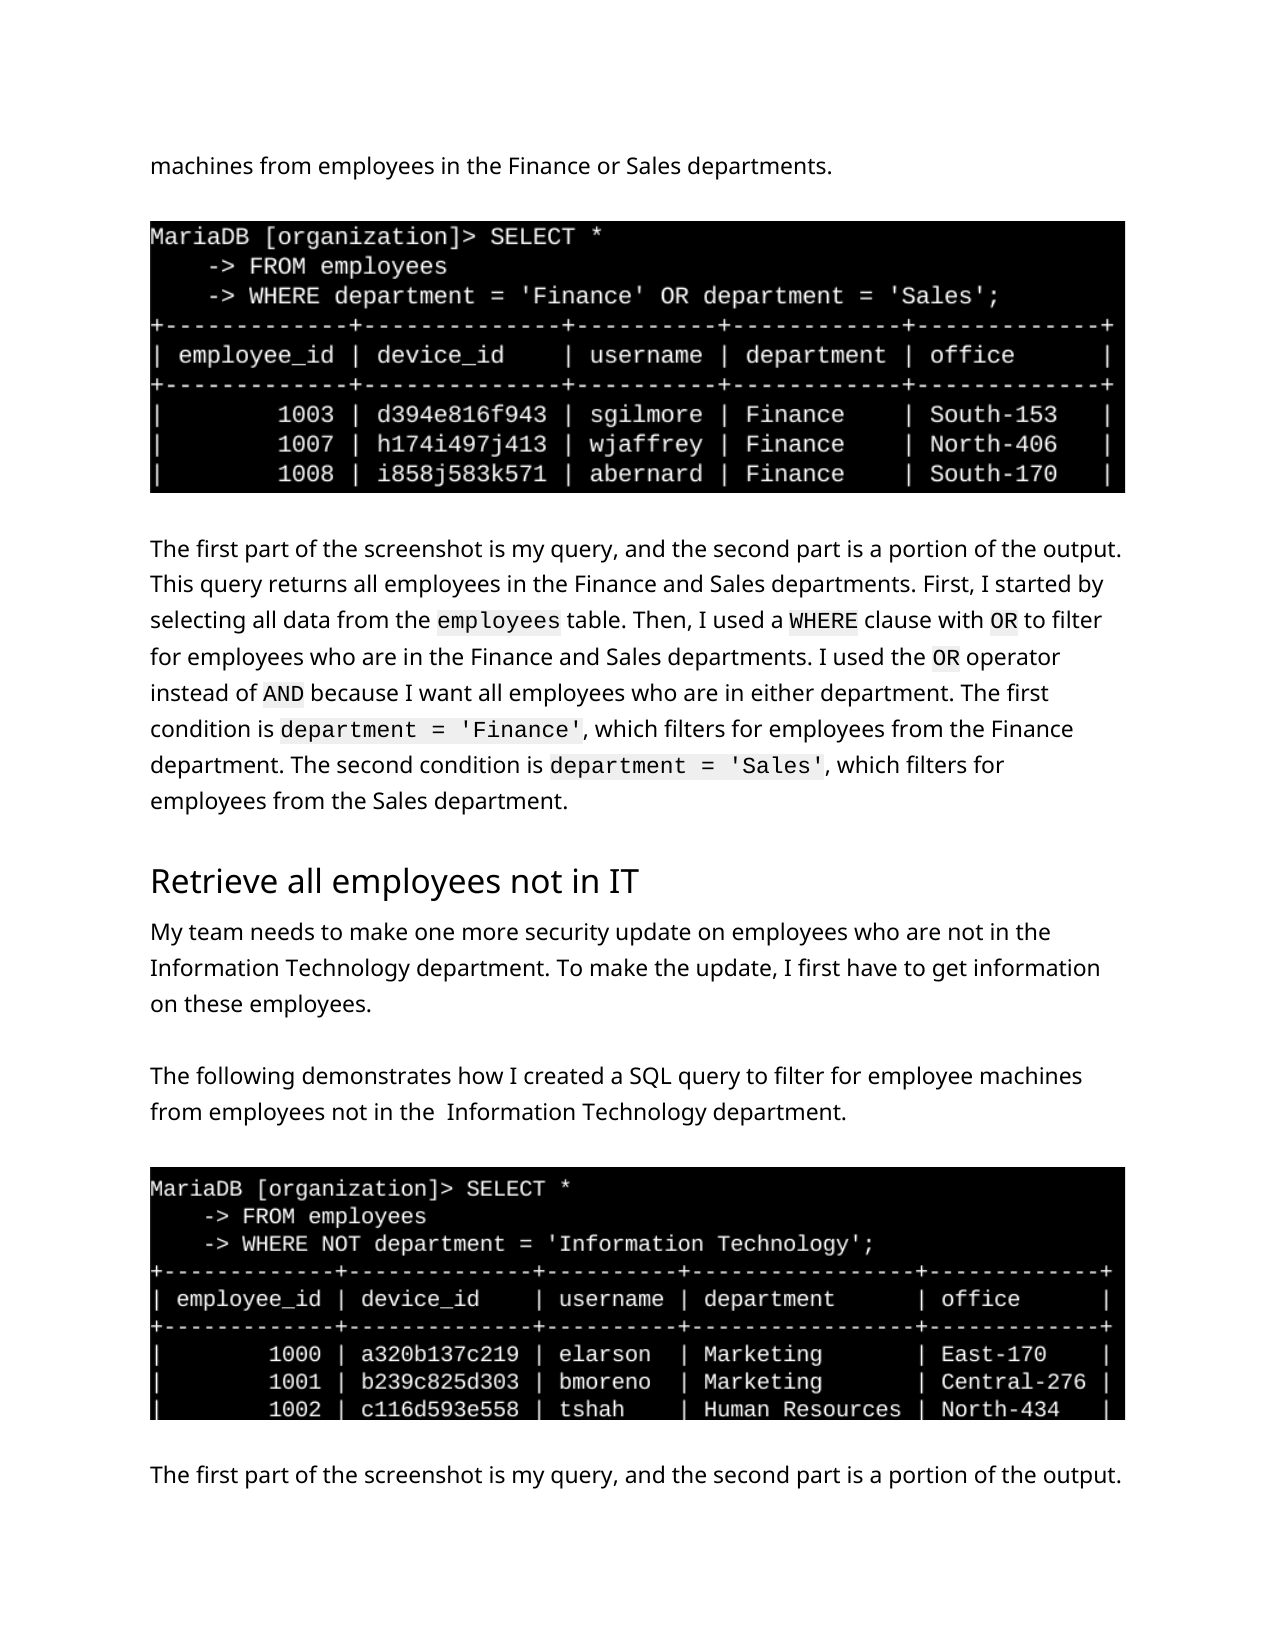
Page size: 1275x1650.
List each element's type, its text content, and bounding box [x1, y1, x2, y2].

picture [150, 1167, 1125, 1420]
text The first part of the screenshot is my query, and the second part is a portion of the output. This query returns all employees in the Finance and Sales departments. First, I started by selecting all data from the employees table. Then, I used a WHERE clause with OR to filter for employees who are in the Finance and Sales departments. I used the OR operator instead of AND because I want all employees who are in either department. The first condition is department = 'Finance', which filters for employees from the Finance department. The second condition is department = 'Sales', which filters for employees from the Sales department. [150, 532, 1125, 816]
text machines from employees in the Finance or Sales departments. [150, 150, 1125, 181]
text My team needs to make one more security update on employees who are not in the Information Technology department. To make the update, I first have to get information on these employees. [150, 916, 1125, 1019]
text The following demonstrates how I created a SQL query to filter for employee machines from employees not in the Information Technology department. [150, 1060, 1125, 1127]
picture [150, 221, 1125, 493]
text The first part of the screenshot is my query, and the second part is a portion of the output. [150, 1459, 1125, 1491]
subtitle Retrieve all employees not in IT [150, 858, 1125, 903]
